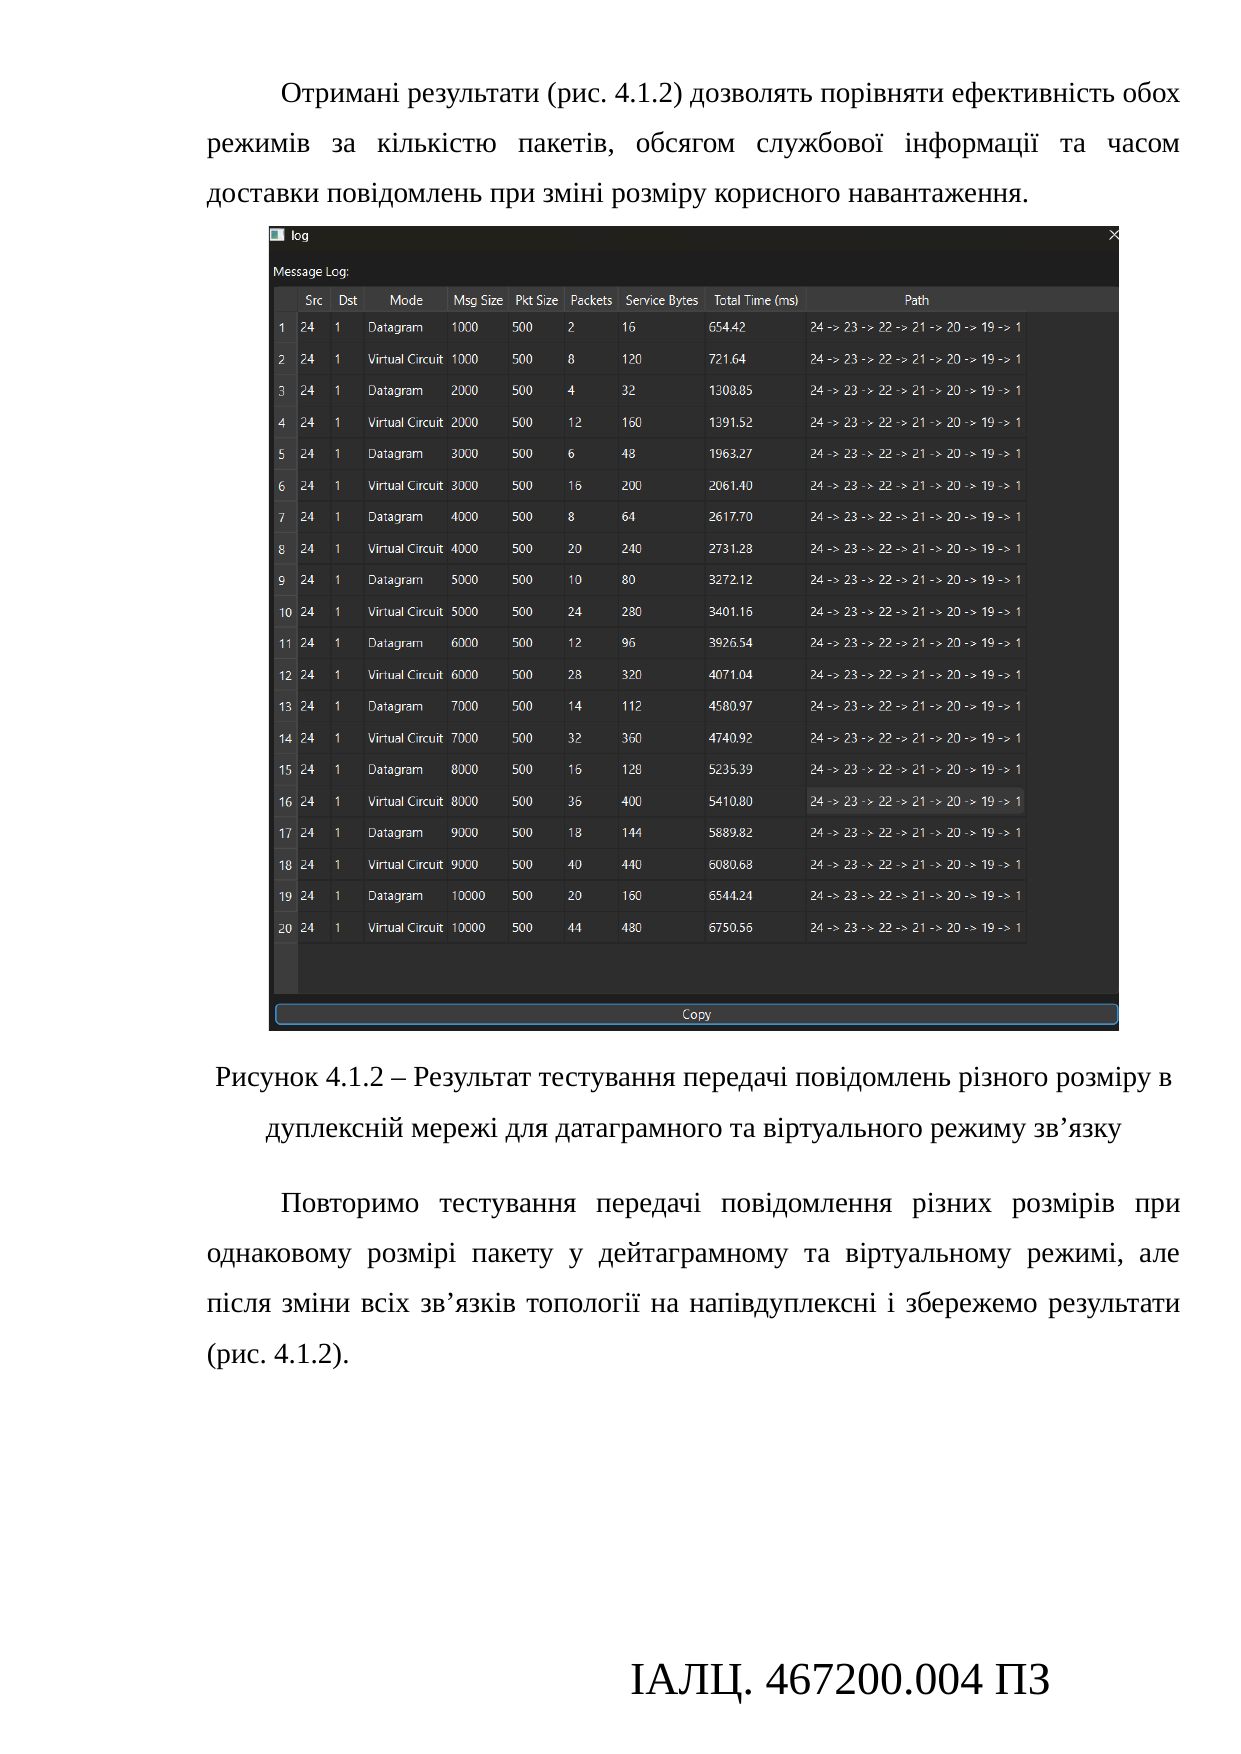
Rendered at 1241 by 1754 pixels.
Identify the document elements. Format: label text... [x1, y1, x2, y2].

text Рисунок 4.1.2 – Результат тестування передачі повідомлень різного розміру в дуплексній мережі для датаграмного та віртуального режиму зв’язку [207, 1059, 1181, 1143]
text Повторимо тестування передачі повідомлення різних розмірів при однаковому розмірі пакету у дейтаграмному та віртуальному режимі, але після зміни всіх зв’язків топології на напівдуплексні і збережемо результати (рис. 4.1.2). [207, 1185, 1181, 1369]
text Отримані результати (рис. 4.1.2) дозволять порівняти ефективність обох режимів за кількістю пакетів, обсягом службової інформації та часом доставки повідомлень при зміні розміру корисного навантаження. [207, 75, 1181, 209]
